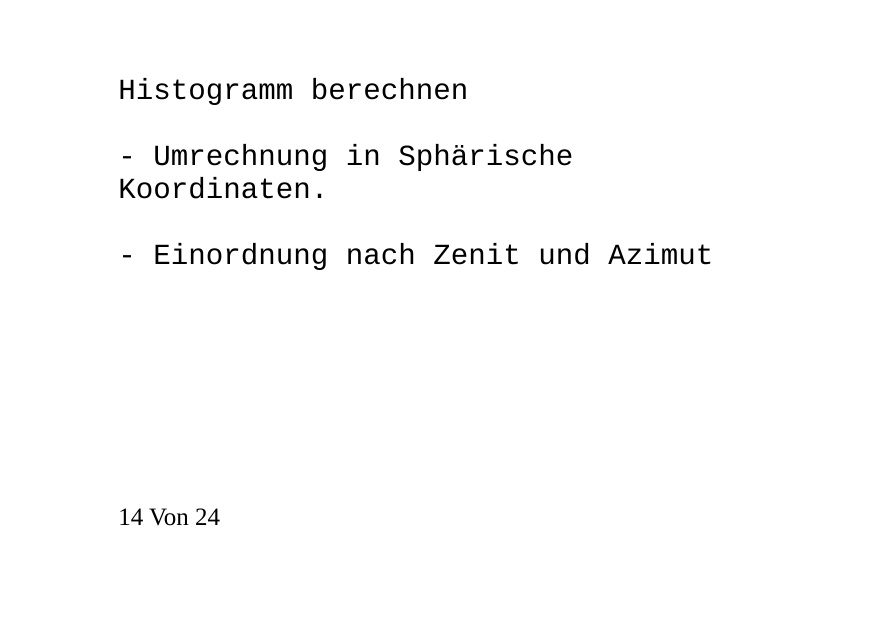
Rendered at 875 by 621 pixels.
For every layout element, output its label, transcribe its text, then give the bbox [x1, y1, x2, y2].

text - Einordnung nach Zenit und Azimut [118, 240, 756, 273]
text - Umrechnung in Sphärische Koordinaten. [118, 141, 756, 207]
text Histogramm berechnen [118, 75, 756, 108]
